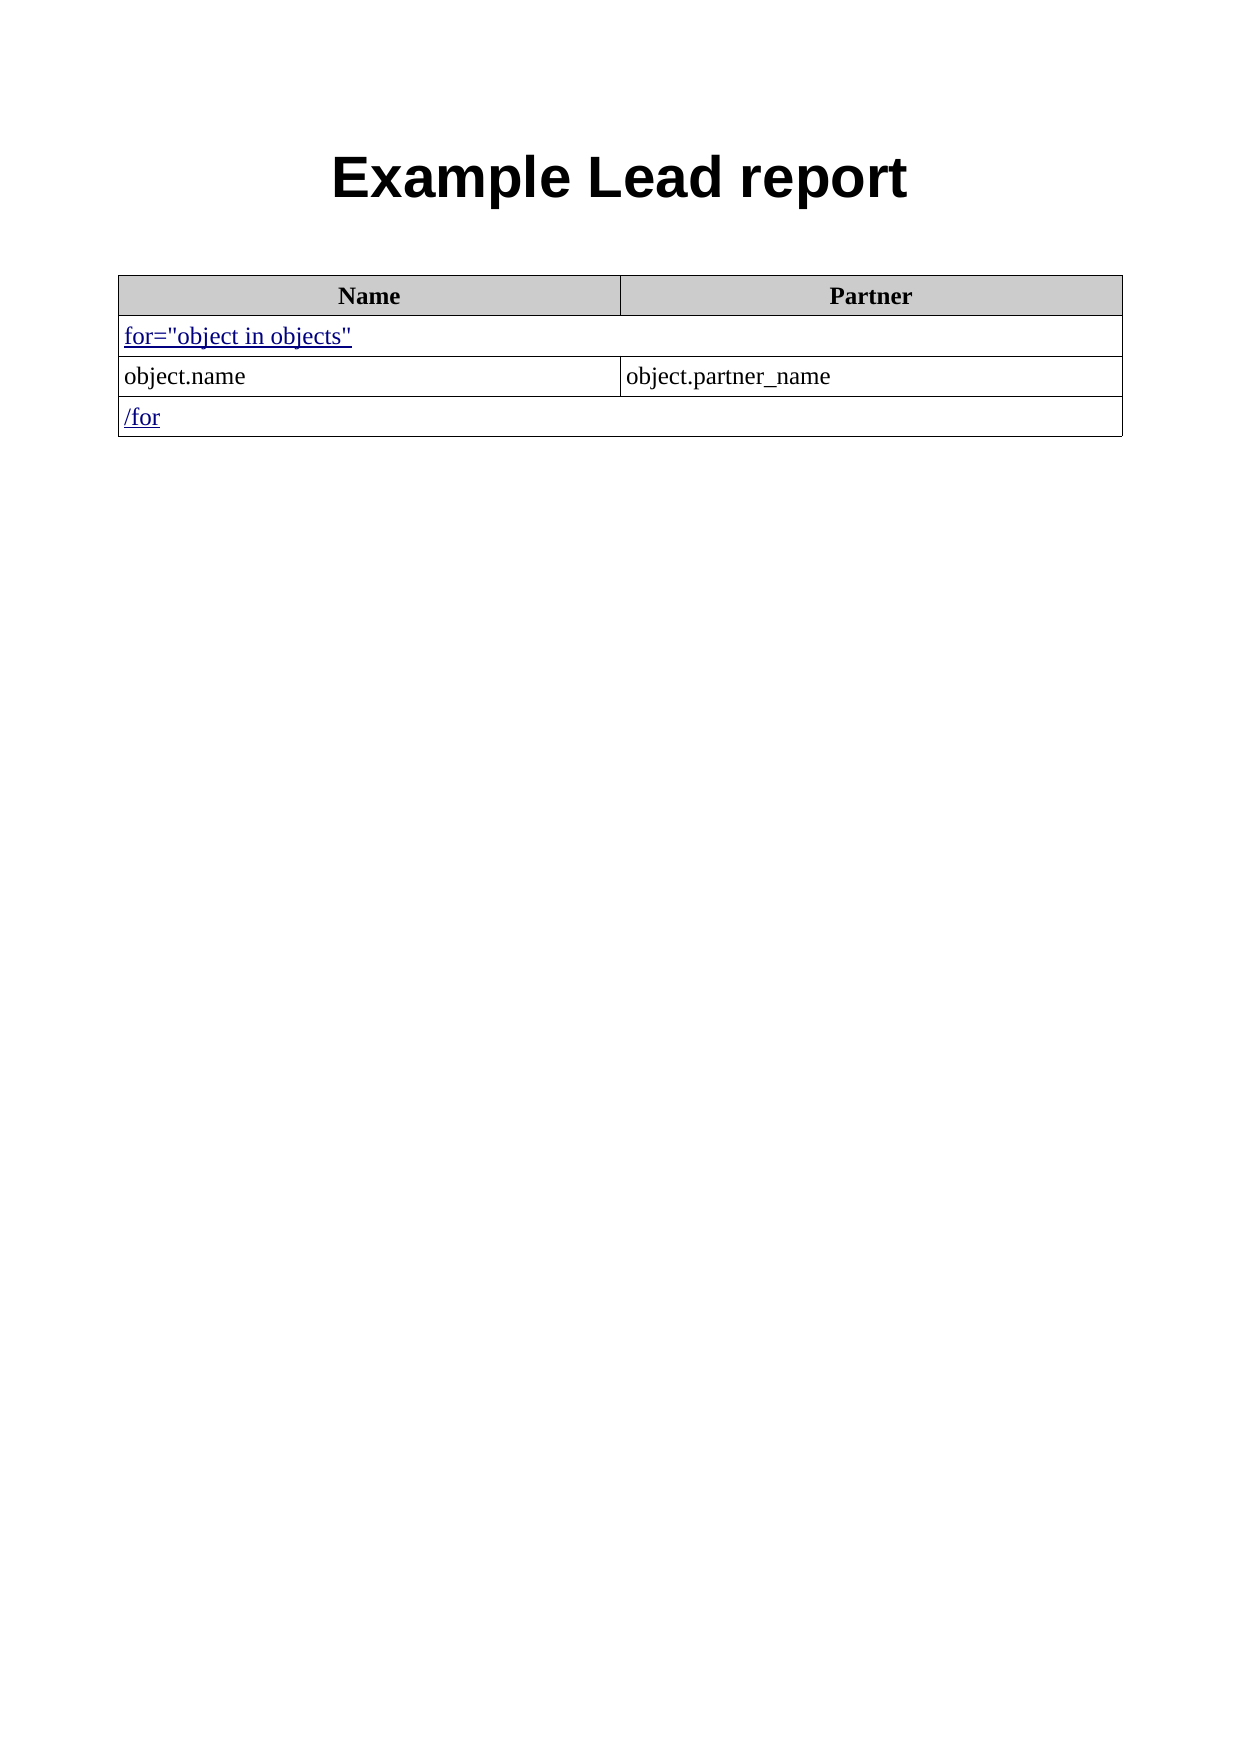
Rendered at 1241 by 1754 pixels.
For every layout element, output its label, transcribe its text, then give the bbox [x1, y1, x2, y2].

table_cell object.partner_name [621, 357, 1122, 396]
table_header Partner [621, 276, 1122, 315]
title Example Lead report [118, 143, 1122, 210]
table_header Name [119, 276, 620, 315]
table_cell object.name [119, 357, 620, 396]
table_cell /for [119, 397, 1122, 436]
table_cell for="object in objects" [119, 316, 1122, 356]
